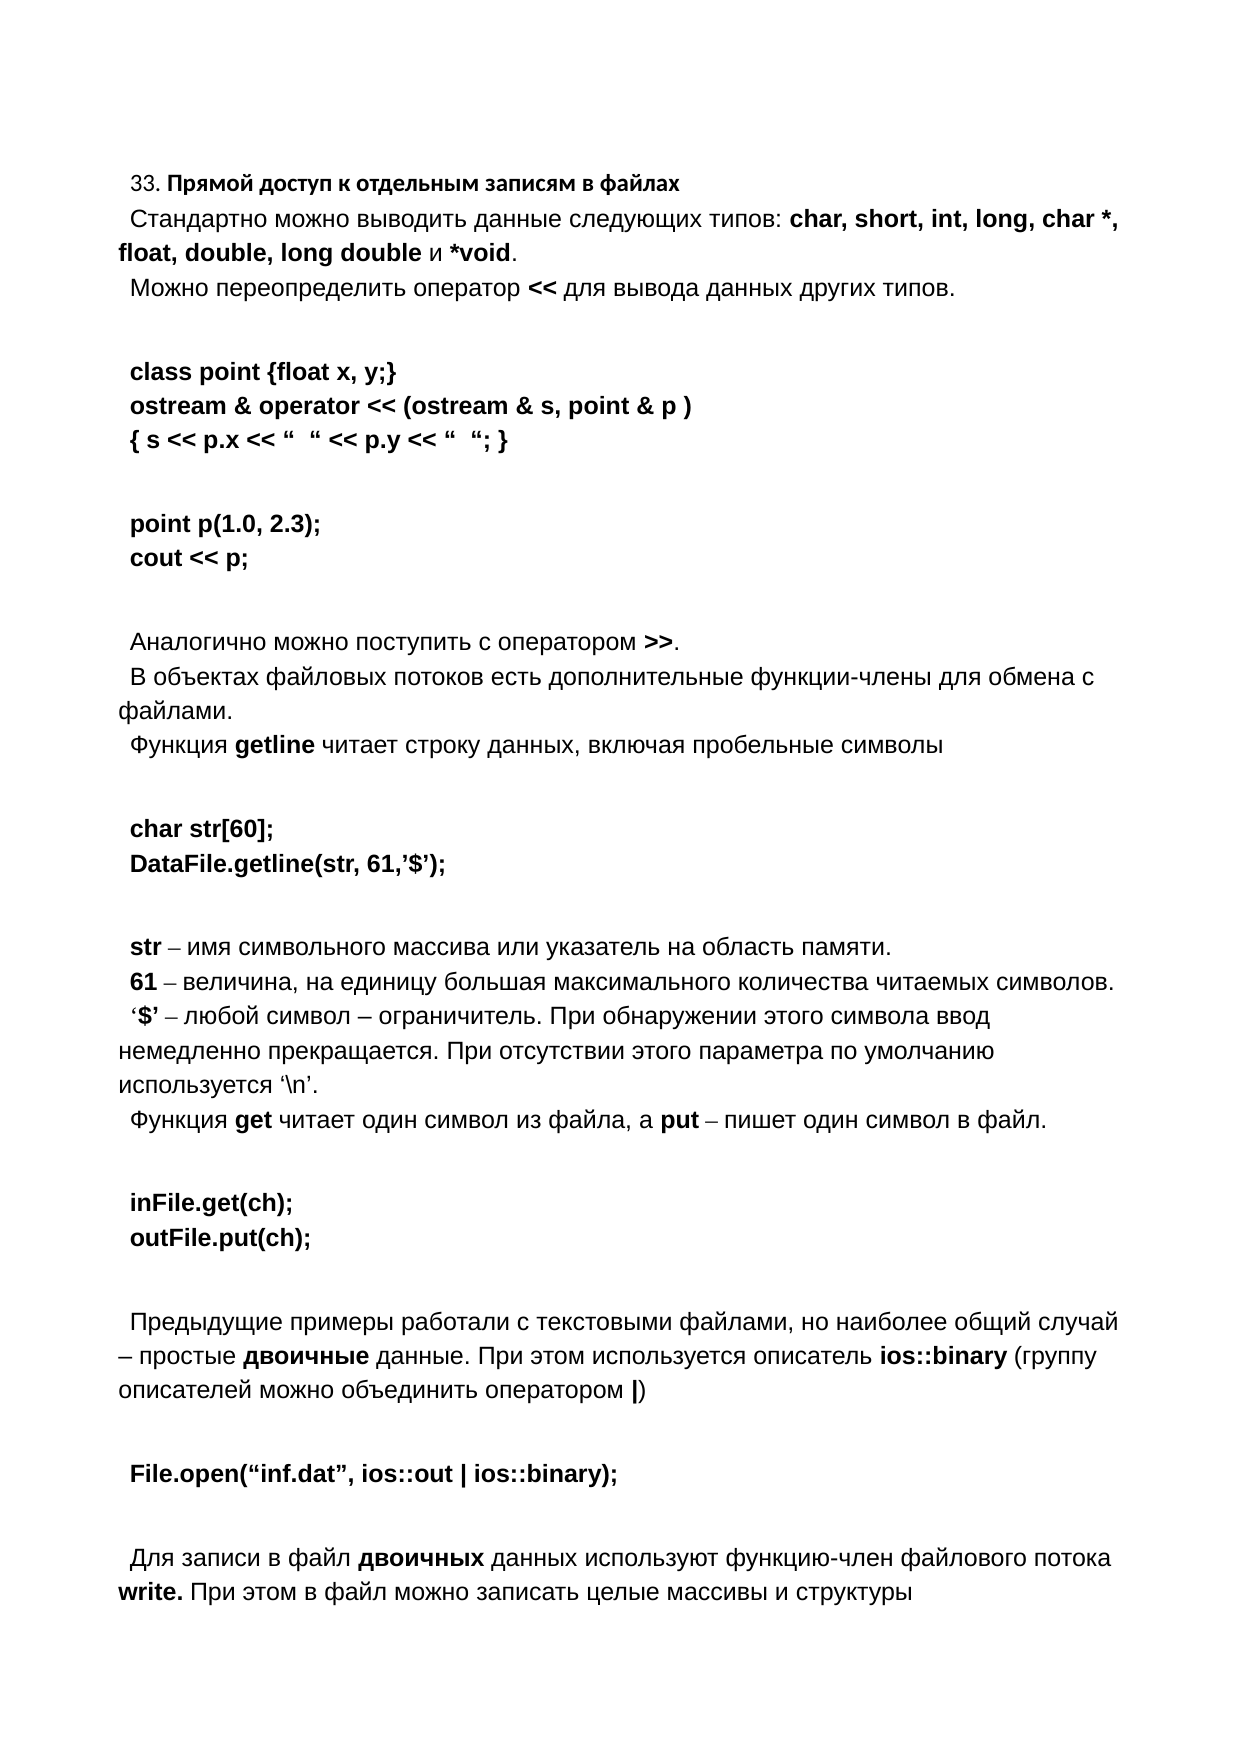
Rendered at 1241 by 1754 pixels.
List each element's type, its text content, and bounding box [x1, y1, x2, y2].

text point p(1.0, 2.3); [118, 509, 1122, 538]
text Стандартно можно выводить данные следующих типов: char, short, int, long, char *, float, double, long double и *void. [118, 204, 1122, 267]
text { s << p.x << “ “ << p.y << “ “; } [118, 425, 1122, 454]
text Можно переопределить оператор << для вывода данных других типов. [118, 273, 1122, 302]
text outFile.put(ch); [118, 1223, 1122, 1252]
text ‘$’ – любой символ – ограничитель. При обнаружении этого символа ввод немедленно прекращается. При отсутствии этого параметра по умолчанию используется ‘\n’. [118, 1001, 1122, 1099]
text inFile.get(ch); [118, 1188, 1122, 1217]
text Функция getline читает строку данных, включая пробельные символы [118, 730, 1122, 759]
text File.open(“inf.dat”, ios::out | ios::binary); [118, 1459, 1122, 1488]
text Для записи в файл двоичных данных используют функцию-член файлового потока write. При этом в файл можно записать целые массивы и структуры [118, 1543, 1122, 1606]
text 61 – величина, на единицу большая максимального количества читаемых символов. [118, 967, 1122, 996]
text class point {float x, y;} [118, 356, 1122, 385]
text Предыдущие примеры работали с текстовыми файлами, но наиболее общий случай – простые двоичные данные. При этом используется описатель ios::binary (группу описателей можно объединить оператором |) [118, 1306, 1122, 1404]
text char str[60]; [118, 814, 1122, 843]
text В объектах файловых потоков есть дополнительные функции-члены для обмена с файлами. [118, 661, 1122, 725]
text Аналогично можно поступить с оператором >>. [118, 627, 1122, 656]
text DataFile.getline(str, 61,’$’); [118, 848, 1122, 877]
text 33. Прямой доступ к отдельным записям в файлах [118, 167, 1122, 198]
text str – имя символьного массива или указатель на область памяти. [118, 932, 1122, 961]
text ostream & operator << (ostream & s, point & p ) [118, 391, 1122, 420]
text Функция get читает один символ из файла, а put – пишет один символ в файл. [118, 1105, 1122, 1134]
text cout << p; [118, 543, 1122, 572]
